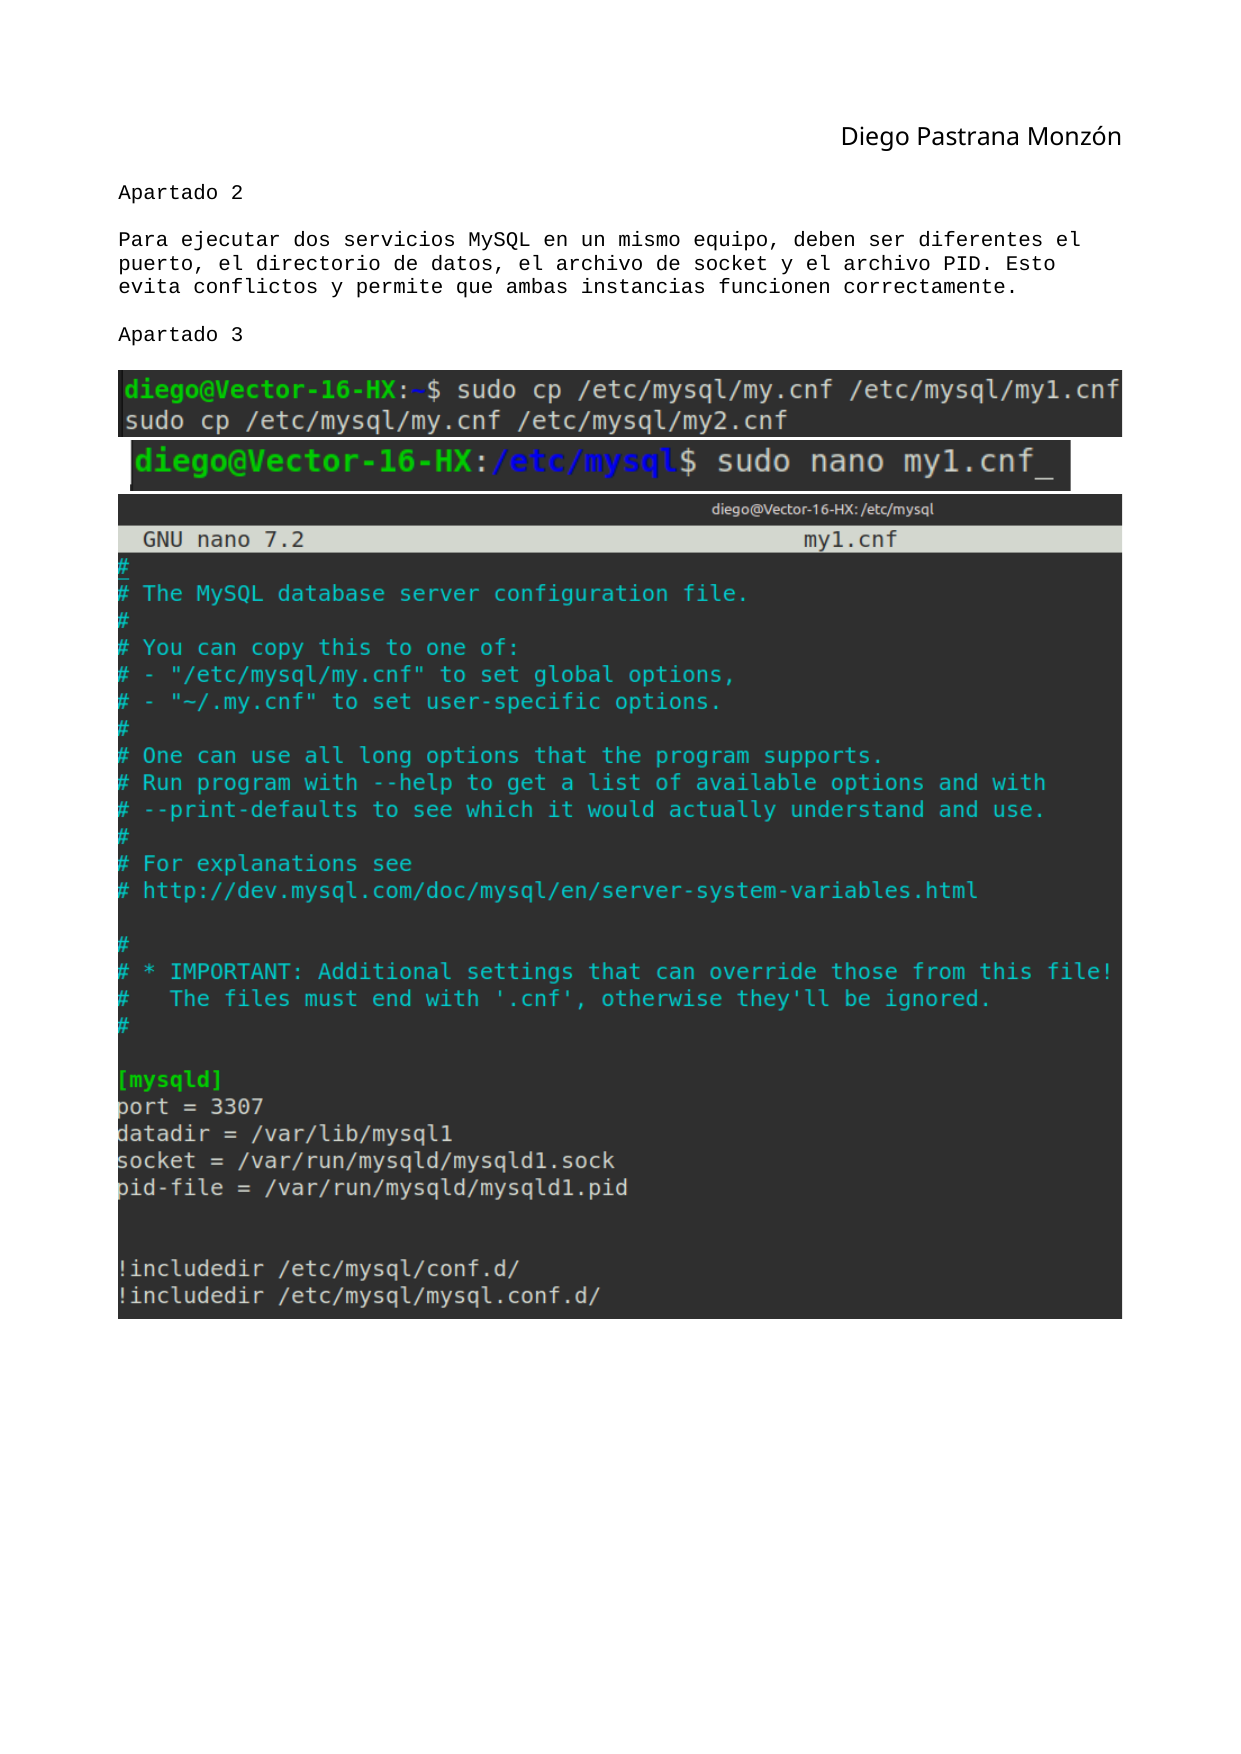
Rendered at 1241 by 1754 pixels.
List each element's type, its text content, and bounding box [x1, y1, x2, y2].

picture [130, 440, 1071, 491]
text Apartado 2 [118, 182, 1122, 205]
picture [118, 494, 1123, 1319]
text Apartado 3 [118, 323, 1122, 347]
picture [118, 370, 1123, 437]
text Para ejecutar dos servicios MySQL en un mismo equipo, deben ser diferentes el puerto, el directorio de datos, el archivo de socket y el archivo PID. Esto evita conflictos y permite que ambas instancias funcionen correctamente. [118, 229, 1122, 300]
